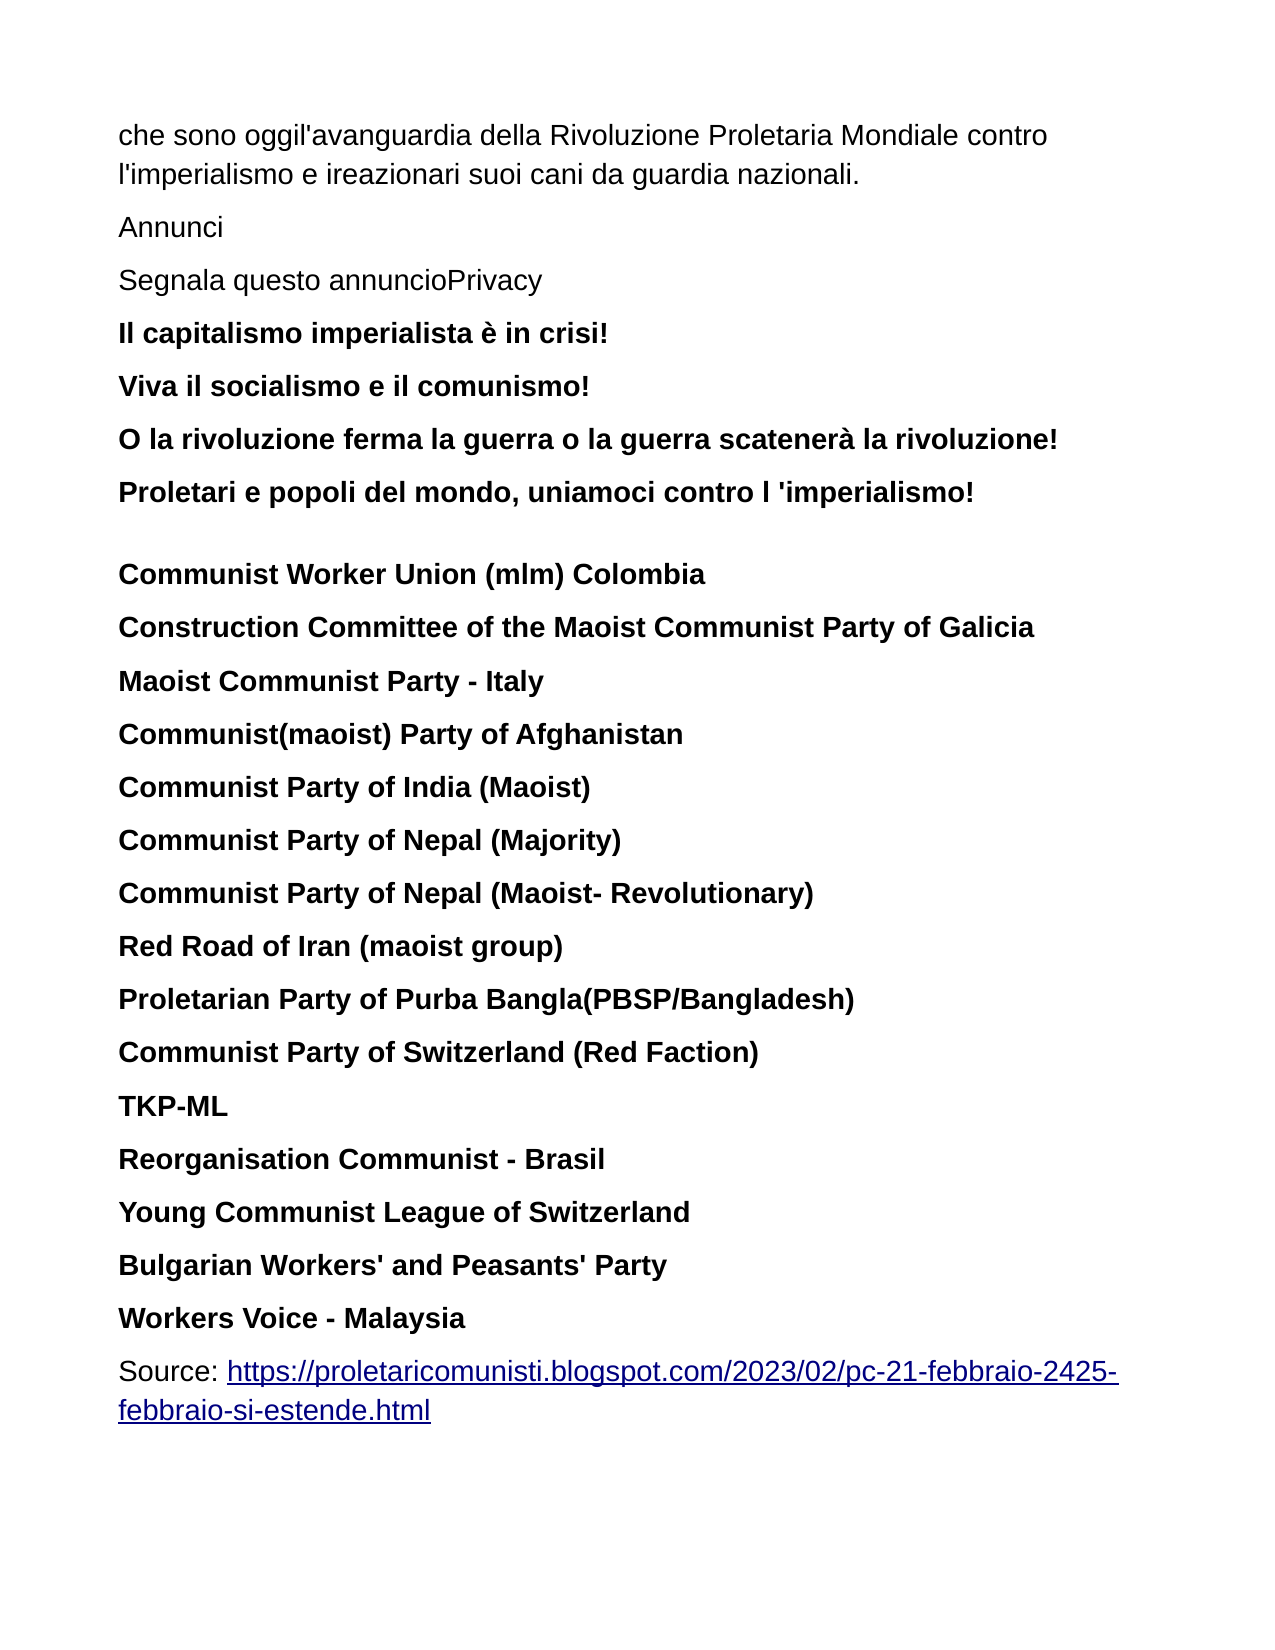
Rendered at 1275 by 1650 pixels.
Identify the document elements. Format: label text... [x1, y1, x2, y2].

text Construction Committee of the Maoist Communist Party of Galicia [118, 610, 1157, 644]
text TKP-ML [118, 1088, 1157, 1122]
text Workers Voice - Malaysia [118, 1301, 1157, 1334]
text Proletari e popoli del mondo, uniamoci contro l 'imperialismo! [118, 475, 1157, 509]
text Young Communist League of Switzerland [118, 1195, 1157, 1228]
text Communist Party of Switzerland (Red Faction) [118, 1035, 1157, 1069]
text Segnala questo annuncioPrivacy [118, 263, 1157, 296]
text Source: https://proletaricomunisti.blogspot.com/2023/02/pc-21-febbraio-2425-febbraio-si-estende.html [118, 1354, 1157, 1426]
text Proletarian Party of Purba Bangla(PBSP/Bangladesh) [118, 982, 1157, 1016]
text Communist Party of Nepal (Maoist- Revolutionary) [118, 876, 1157, 909]
text Communist(maoist) Party of Afghanistan [118, 717, 1157, 750]
text Maoist Communist Party - Italy [118, 663, 1157, 697]
text Red Road of Iran (maoist group) [118, 929, 1157, 963]
text Reorganisation Communist - Brasil [118, 1142, 1157, 1175]
text Il capitalismo imperialista è in crisi! [118, 316, 1157, 349]
text Annunci [118, 210, 1157, 243]
text Viva il socialismo e il comunismo! [118, 369, 1157, 403]
text O la rivoluzione ferma la guerra o la guerra scatenerà la rivoluzione! [118, 422, 1157, 456]
text Communist Party of India (Maoist) [118, 770, 1157, 803]
text Communist Party of Nepal (Majority) [118, 823, 1157, 856]
text Communist Worker Union (mlm) Colombia [118, 557, 1157, 591]
text che sono oggil'avanguardia della Rivoluzione Proletaria Mondiale contro l'imperialismo e ireazionari suoi cani da guardia nazionali. [118, 118, 1157, 190]
text Bulgarian Workers' and Peasants' Party [118, 1248, 1157, 1281]
